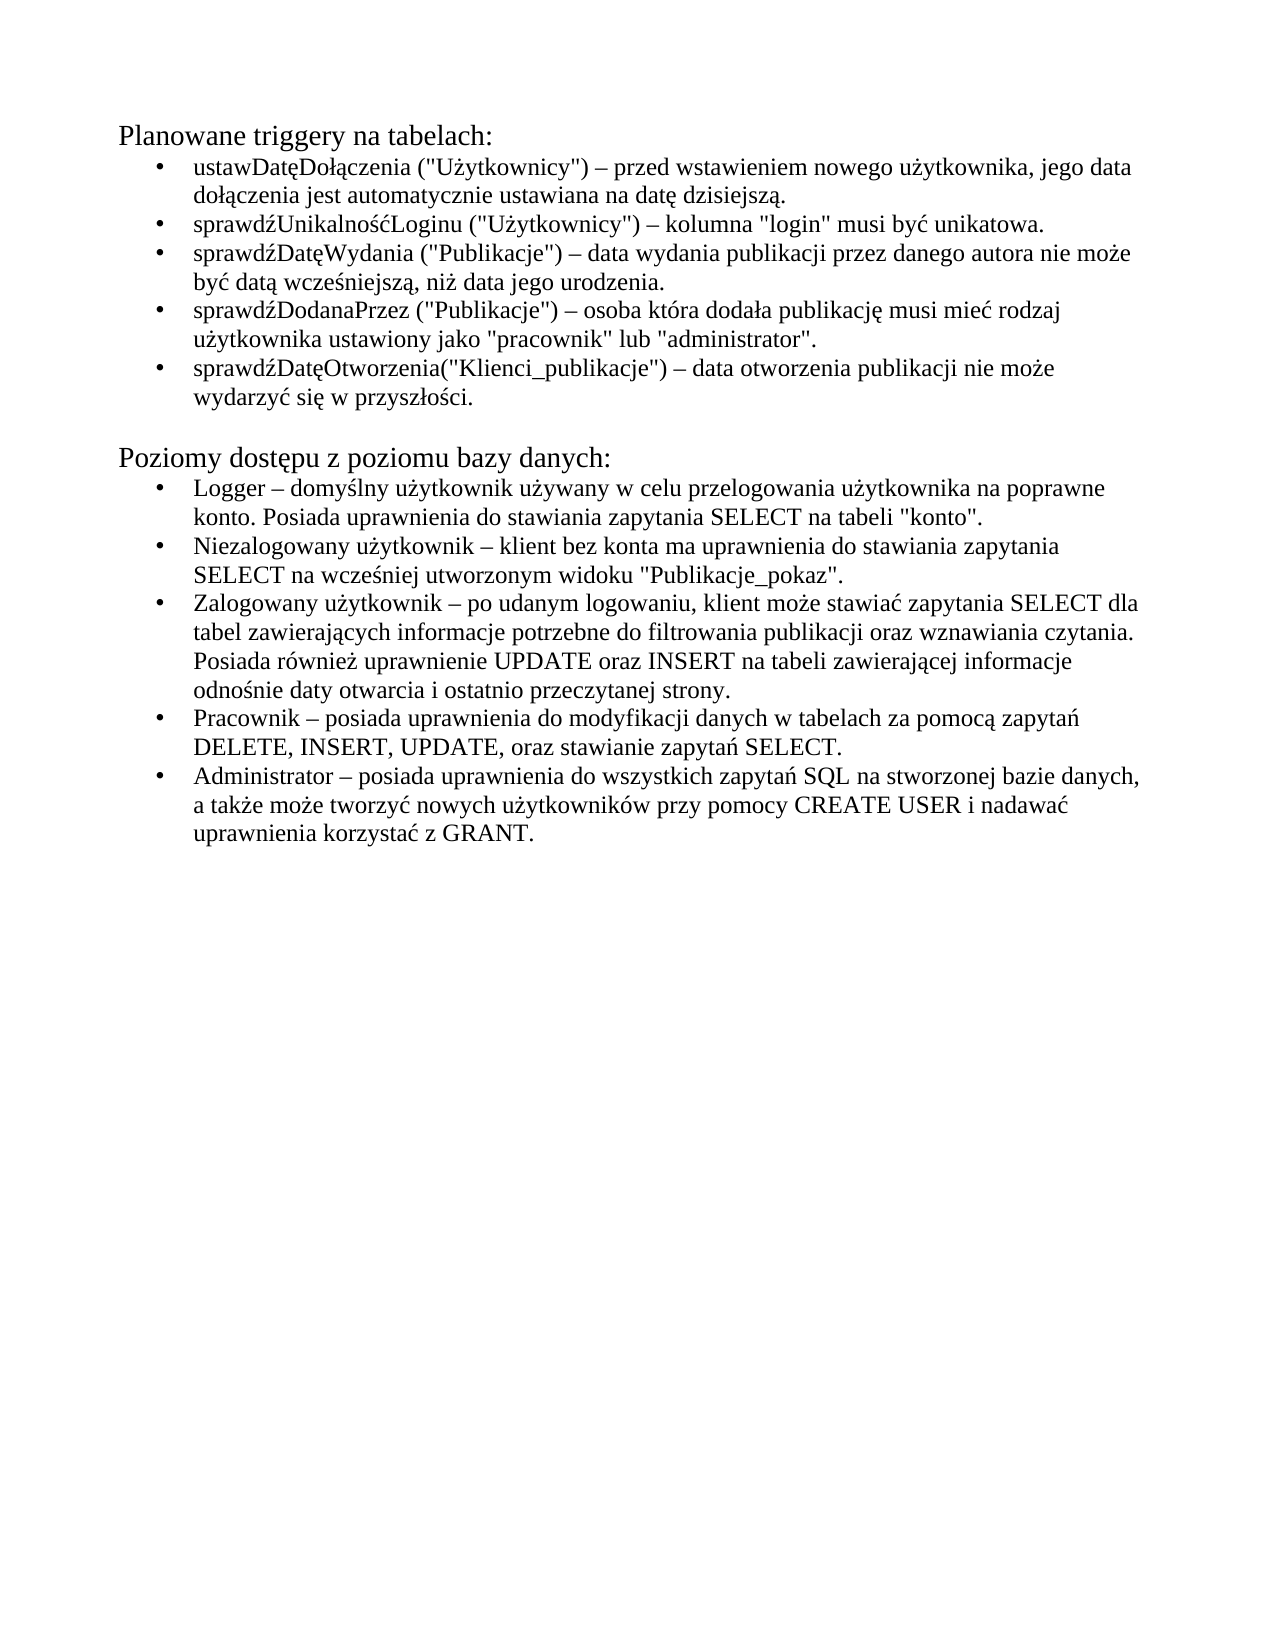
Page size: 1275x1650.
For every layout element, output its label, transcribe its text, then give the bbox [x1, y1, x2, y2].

list sprawdźUnikalnośćLoginu ("Użytkownicy") – kolumna "login" musi być unikatowa. [156, 209, 1157, 238]
list Niezalogowany użytkownik – klient bez konta ma uprawnienia do stawiania zapytania SELECT na wcześniej utworzonym widoku "Publikacje_pokaz". [156, 531, 1157, 588]
list Administrator – posiada uprawnienia do wszystkich zapytań SQL na stworzonej bazie danych, a także może tworzyć nowych użytkowników przy pomocy CREATE USER i nadawać uprawnienia korzystać z GRANT. [156, 761, 1157, 847]
text Poziomy dostępu z poziomu bazy danych: [118, 440, 1157, 473]
list sprawdźDatęOtworzenia("Klienci_publikacje") – data otworzenia publikacji nie może wydarzyć się w przyszłości. [156, 353, 1157, 410]
list Pracownik – posiada uprawnienia do modyfikacji danych w tabelach za pomocą zapytań DELETE, INSERT, UPDATE, oraz stawianie zapytań SELECT. [156, 703, 1157, 761]
list Zalogowany użytkownik – po udanym logowaniu, klient może stawiać zapytania SELECT dla tabel zawierających informacje potrzebne do filtrowania publikacji oraz wznawiania czytania. Posiada również uprawnienie UPDATE oraz INSERT na tabeli zawierającej informacje odnośnie daty otwarcia i ostatnio przeczytanej strony. [156, 588, 1157, 703]
list ustawDatęDołączenia ("Użytkownicy") – przed wstawieniem nowego użytkownika, jego data dołączenia jest automatycznie ustawiana na datę dzisiejszą. [156, 152, 1157, 209]
text Planowane triggery na tabelach: [118, 118, 1157, 152]
list sprawdźDatęWydania ("Publikacje") – data wydania publikacji przez danego autora nie może być datą wcześniejszą, niż data jego urodzenia. [156, 238, 1157, 295]
list sprawdźDodanaPrzez ("Publikacje") – osoba która dodała publikację musi mieć rodzaj użytkownika ustawiony jako "pracownik" lub "administrator". [156, 295, 1157, 353]
list Logger – domyślny użytkownik używany w celu przelogowania użytkownika na poprawne konto. Posiada uprawnienia do stawiania zapytania SELECT na tabeli "konto". [156, 473, 1157, 531]
